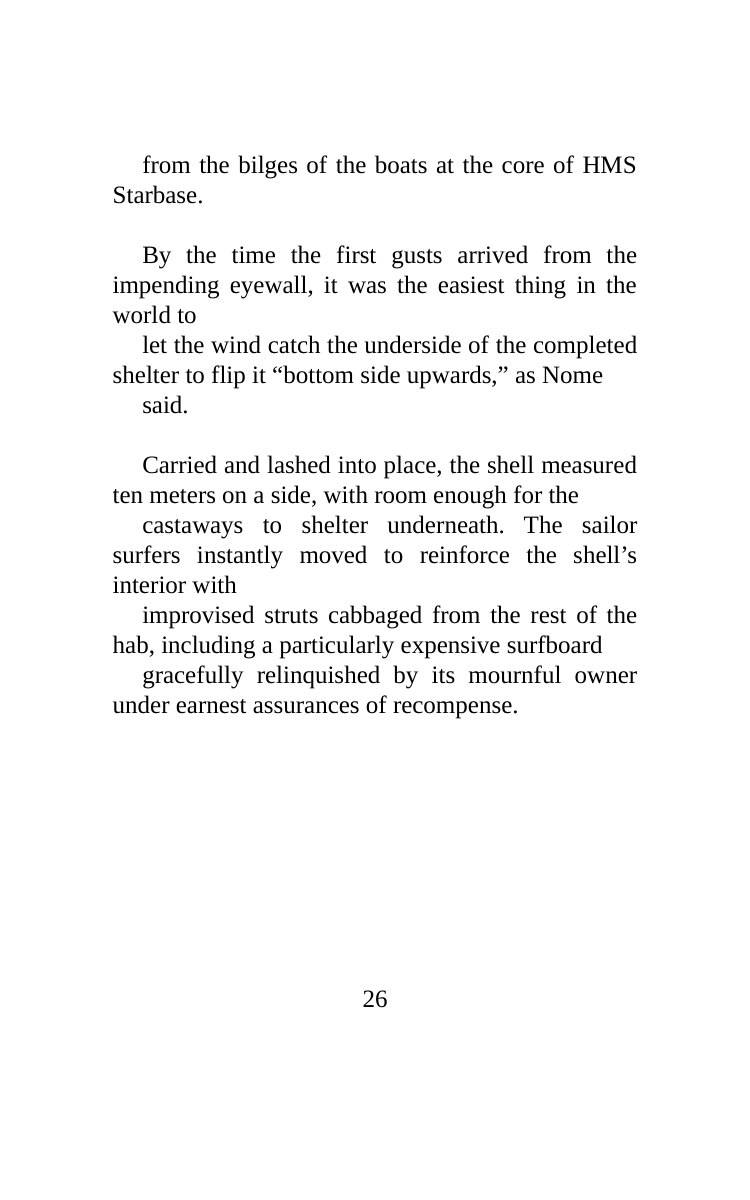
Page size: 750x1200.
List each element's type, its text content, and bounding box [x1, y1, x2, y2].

text By the time the first gusts arrived from the impending eyewall, it was the easiest thing in the world to [112, 240, 637, 330]
text let the wind catch the underside of the completed shelter to flip it “bottom side upwards,” as Nome [112, 330, 637, 390]
text gracefully relinquished by its mournful owner under earnest assurances of recompense. [112, 660, 637, 720]
text Carried and lashed into place, the shell measured ten meters on a side, with room enough for the [112, 450, 637, 510]
text improvised struts cabbaged from the rest of the hab, including a particularly expensive surfboard [112, 600, 637, 660]
text from the bilges of the boats at the core of HMS Starbase. [112, 150, 637, 210]
text castaways to shelter underneath. The sailor surfers instantly moved to reinforce the shell’s interior with [112, 510, 637, 600]
text said. [112, 390, 637, 420]
